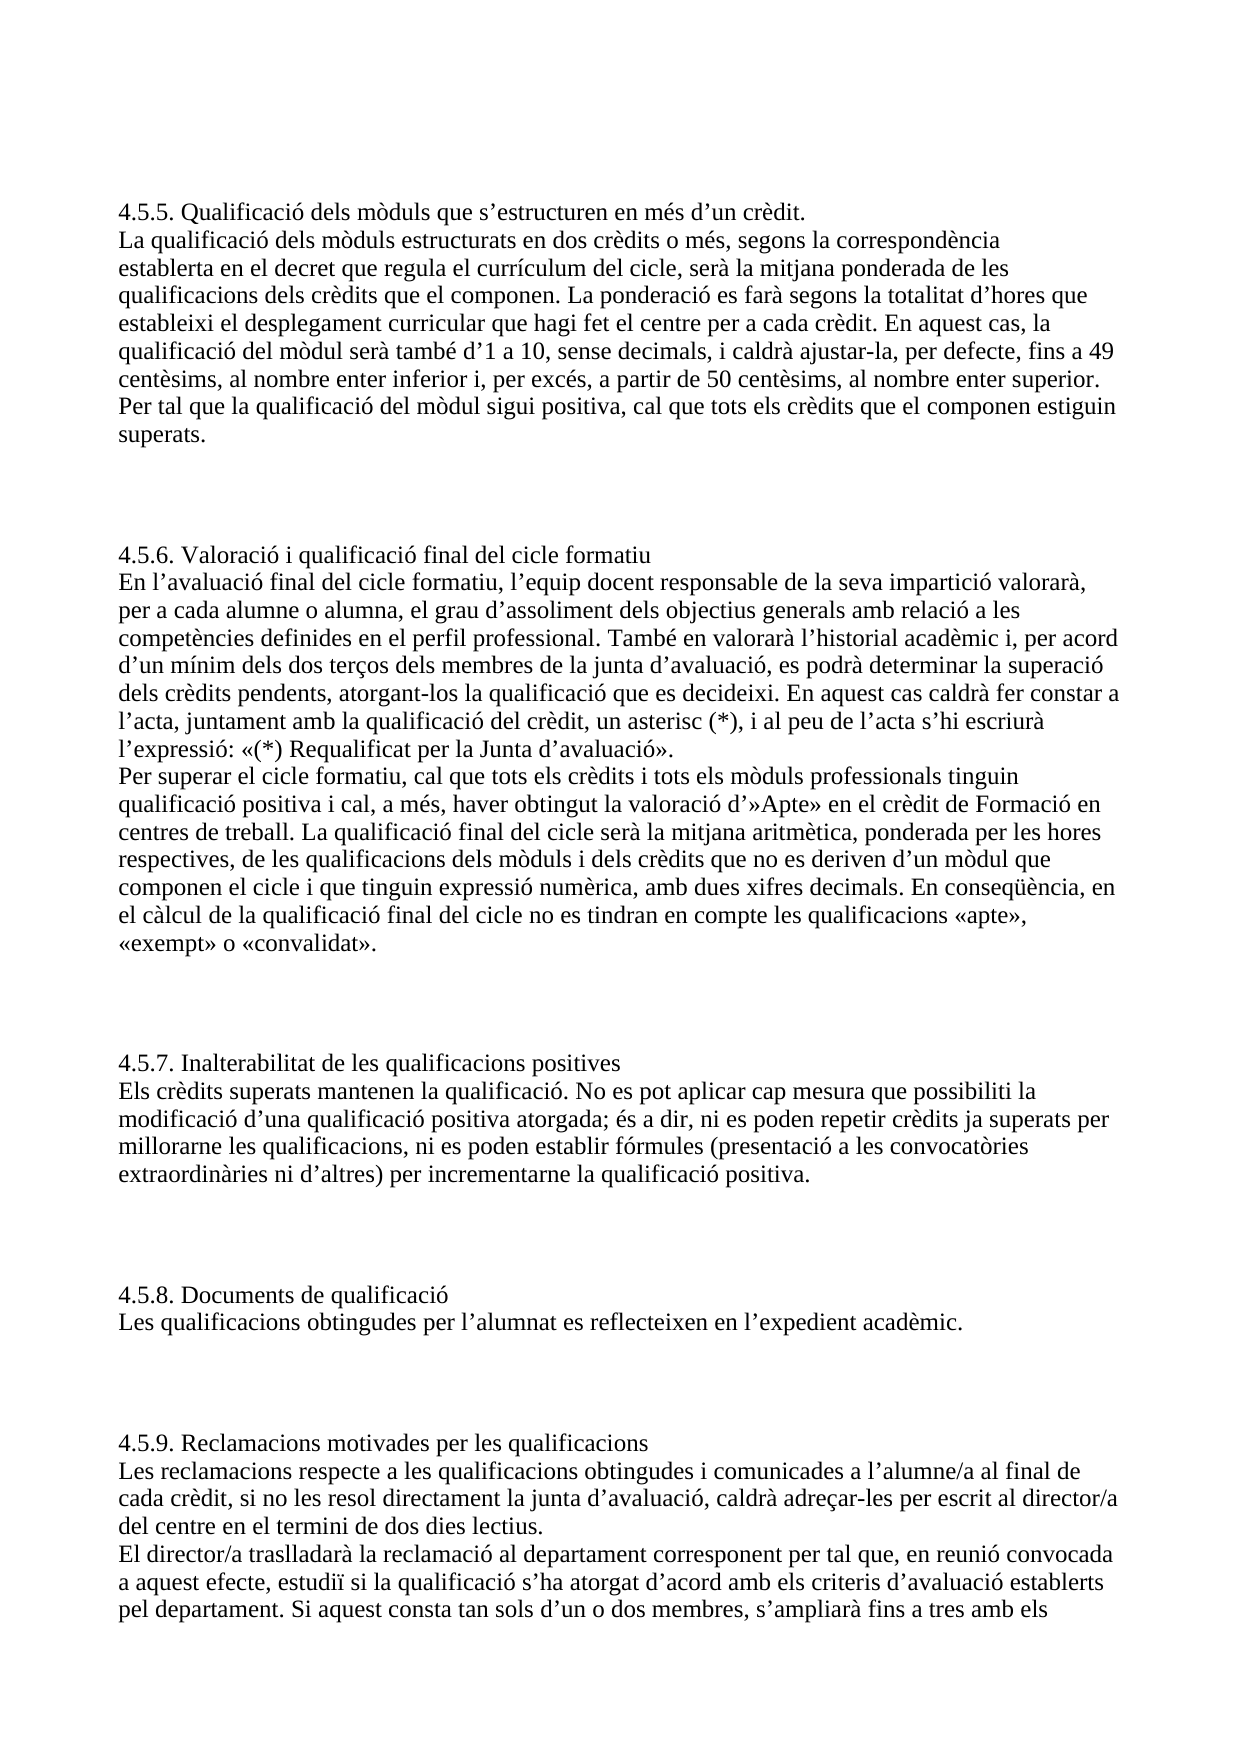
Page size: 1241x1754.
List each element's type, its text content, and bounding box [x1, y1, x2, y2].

text 4.5.9. Reclamacions motivades per les qualificacions Les reclamacions respecte a les qualificacions obtingudes i comunicades a l’alumne/a al final de cada crèdit, si no les resol directament la junta d’avaluació, caldrà adreçar-les per escrit al director/a del centre en el termini de dos dies lectius. El director/a traslladarà la reclamació al departament corresponent per tal que, en reunió convocada a aquest efecte, estudiï si la qualificació s’ha atorgat d’acord amb els criteris d’avaluació establerts pel departament. Si aquest consta tan sols d’un o dos membres, s’ampliarà fins a tres amb els [118, 1429, 1122, 1623]
text 4.5.6. Valoració i qualificació final del cicle formatiu En l’avaluació final del cicle formatiu, l’equip docent responsable de la seva impartició valorarà, per a cada alumne o alumna, el grau d’assoliment dels objectius generals amb relació a les competències definides en el perfil professional. També en valorarà l’historial acadèmic i, per acord d’un mínim dels dos terços dels membres de la junta d’avaluació, es podrà determinar la superació dels crèdits pendents, atorgant-los la qualificació que es decideixi. En aquest cas caldrà fer constar a l’acta, juntament amb la qualificació del crèdit, un asterisc (*), i al peu de l’acta s’hi escriurà l’expressió: «(*) Requalificat per la Junta d’avaluació». Per superar el cicle formatiu, cal que tots els crèdits i tots els mòduls professionals tinguin qualificació positiva i cal, a més, haver obtingut la valoració d’»Apte» en el crèdit de Formació en centres de treball. La qualificació final del cicle serà la mitjana aritmètica, ponderada per les hores respectives, de les qualificacions dels mòduls i dels crèdits que no es deriven d’un mòdul que componen el cicle i que tinguin expressió numèrica, amb dues xifres decimals. En conseqüència, en el càlcul de la qualificació final del cicle no es tindran en compte les qualificacions «apte», «exempt» o «convalidat». [118, 541, 1122, 956]
text 4.5.7. Inalterabilitat de les qualificacions positives Els crèdits superats mantenen la qualificació. No es pot aplicar cap mesura que possibiliti la modificació d’una qualificació positiva atorgada; és a dir, ni es poden repetir crèdits ja superats per millorarne les qualificacions, ni es poden establir fórmules (presentació a les convocatòries extraordinàries ni d’altres) per incrementarne la qualificació positiva. [118, 1049, 1122, 1188]
text 4.5.5. Qualificació dels mòduls que s’estructuren en més d’un crèdit. La qualificació dels mòduls estructurats en dos crèdits o més, segons la correspondència establerta en el decret que regula el currículum del cicle, serà la mitjana ponderada de les qualificacions dels crèdits que el componen. La ponderació es farà segons la totalitat d’hores que estableixi el desplegament curricular que hagi fet el centre per a cada crèdit. En aquest cas, la qualificació del mòdul serà també d’1 a 10, sense decimals, i caldrà ajustar-la, per defecte, fins a 49 centèsims, al nombre enter inferior i, per excés, a partir de 50 centèsims, al nombre enter superior. Per tal que la qualificació del mòdul sigui positiva, cal que tots els crèdits que el componen estiguin superats. [118, 198, 1122, 448]
text 4.5.8. Documents de qualificació Les qualificacions obtingudes per l’alumnat es reflecteixen en l’expedient acadèmic. [118, 1281, 1122, 1336]
